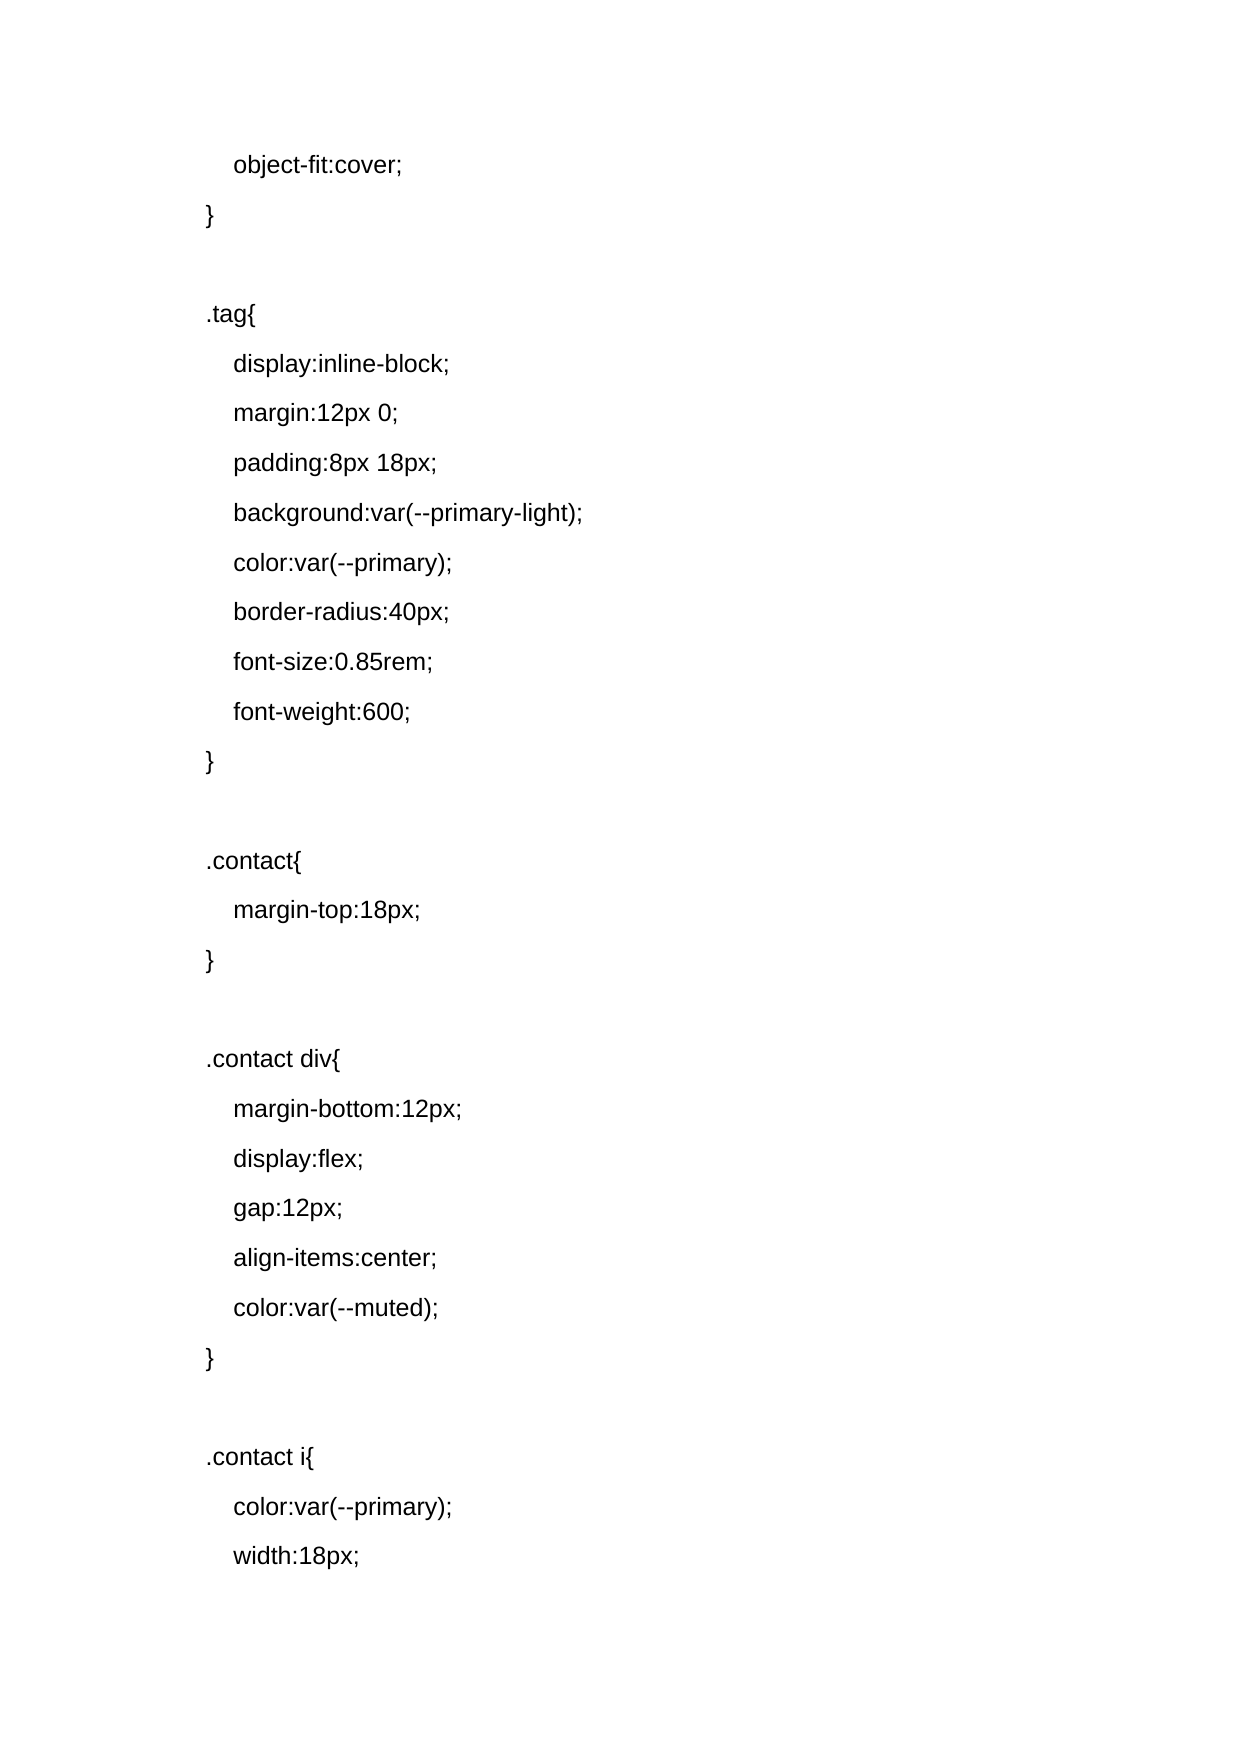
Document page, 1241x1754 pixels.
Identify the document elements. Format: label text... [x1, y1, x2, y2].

text color:var(--primary); [150, 1492, 1090, 1520]
text object-fit:cover; [150, 150, 1090, 179]
text background:var(--primary-light); [150, 498, 1090, 527]
text } [150, 200, 1090, 228]
text gap:12px; [150, 1193, 1090, 1222]
text display:flex; [150, 1144, 1090, 1172]
text border-radius:40px; [150, 597, 1090, 626]
text color:var(--primary); [150, 547, 1090, 576]
text color:var(--muted); [150, 1293, 1090, 1322]
text } [150, 945, 1090, 974]
text .contact div{ [150, 1044, 1090, 1073]
text margin:12px 0; [150, 398, 1090, 427]
text .contact i{ [150, 1442, 1090, 1471]
text padding:8px 18px; [150, 448, 1090, 477]
text margin-top:18px; [150, 895, 1090, 924]
text width:18px; [150, 1541, 1090, 1570]
text .contact{ [150, 846, 1090, 874]
text } [150, 1342, 1090, 1371]
text margin-bottom:12px; [150, 1094, 1090, 1123]
text } [150, 746, 1090, 775]
text font-size:0.85rem; [150, 647, 1090, 676]
text align-items:center; [150, 1243, 1090, 1272]
text .tag{ [150, 299, 1090, 328]
text display:inline-block; [150, 349, 1090, 377]
text font-weight:600; [150, 697, 1090, 725]
